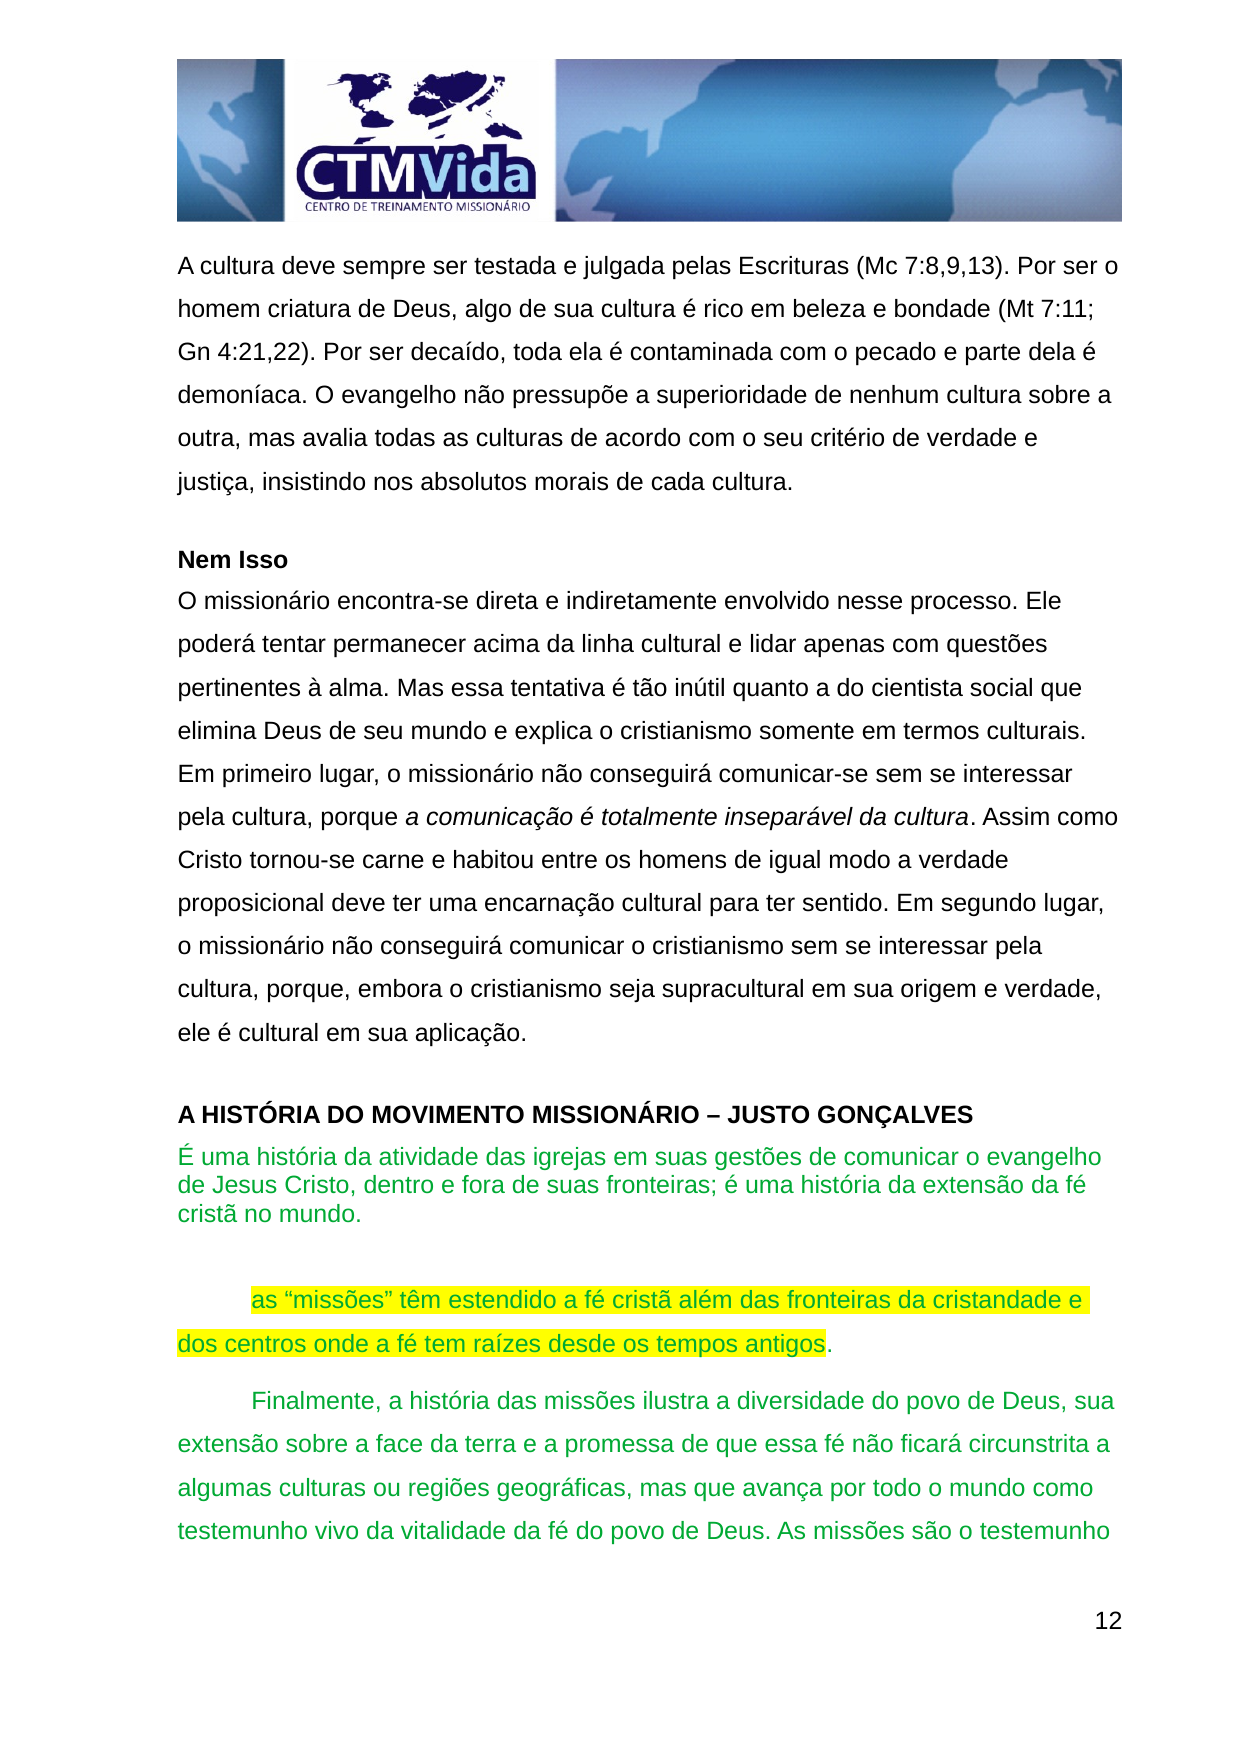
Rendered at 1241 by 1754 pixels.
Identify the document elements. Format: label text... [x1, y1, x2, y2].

text A cultura deve sempre ser testada e julgada pelas Escrituras (Mc 7:8,9,13). Por ser o homem criatura de Deus, algo de sua cultura é rico em beleza e bondade (Mt 7:11; Gn 4:21,22). Por ser decaído, toda ela é contaminada com o pecado e parte dela é demoníaca. O evangelho não pressupõe a superioridade de nenhum cultura sobre a outra, mas avalia todas as culturas de acordo com o seu critério de verdade e justiça, insistindo nos absolutos morais de cada cultura. [177, 251, 1122, 495]
text O missionário encontra-se direta e indiretamente envolvido nesse processo. Ele poderá tentar permanecer acima da linha cultural e lidar apenas com questões pertinentes à alma. Mas essa tentativa é tão inútil quanto a do cientista social que elimina Deus de seu mundo e explica o cristianismo somente em termos culturais. Em primeiro lugar, o missionário não conseguirá comunicar-se sem se interessar pela cultura, porque a comunicação é totalmente inseparável da cultura. Assim como Cristo tornou-se carne e habitou entre os homens de igual modo a verdade proposicional deve ter uma encarnação cultural para ter sentido. Em segundo lugar, o missionário não conseguirá comunicar o cristianismo sem se interessar pela cultura, porque, embora o cristianismo seja supracultural em sua origem e verdade, ele é cultural em sua aplicação. [177, 586, 1122, 1046]
text Finalmente, a história das missões ilustra a diversidade do povo de Deus, sua extensão sobre a face da terra e a promessa de que essa fé não ficará circunstrita a algumas culturas ou regiões geográficas, mas que avança por todo o mundo como testemunho vivo da vitalidade da fé do povo de Deus. As missões são o testemunho [177, 1386, 1122, 1544]
subtitle Nem isso [177, 545, 1122, 574]
picture [177, 59, 1122, 222]
text as “missões” têm estendido a fé cristã além das fronteiras da cristandade e dos centros onde a fé tem raízes desde os tempos antigos. [177, 1286, 1122, 1357]
text É uma história da atividade das igrejas em suas gestões de comunicar o evangelho de Jesus Cristo, dentro e fora de suas fronteiras; é uma história da extensão da fé cristã no mundo. [177, 1142, 1122, 1228]
subtitle A história dO movimento missionário – Justo gonçalves [177, 1100, 1122, 1129]
